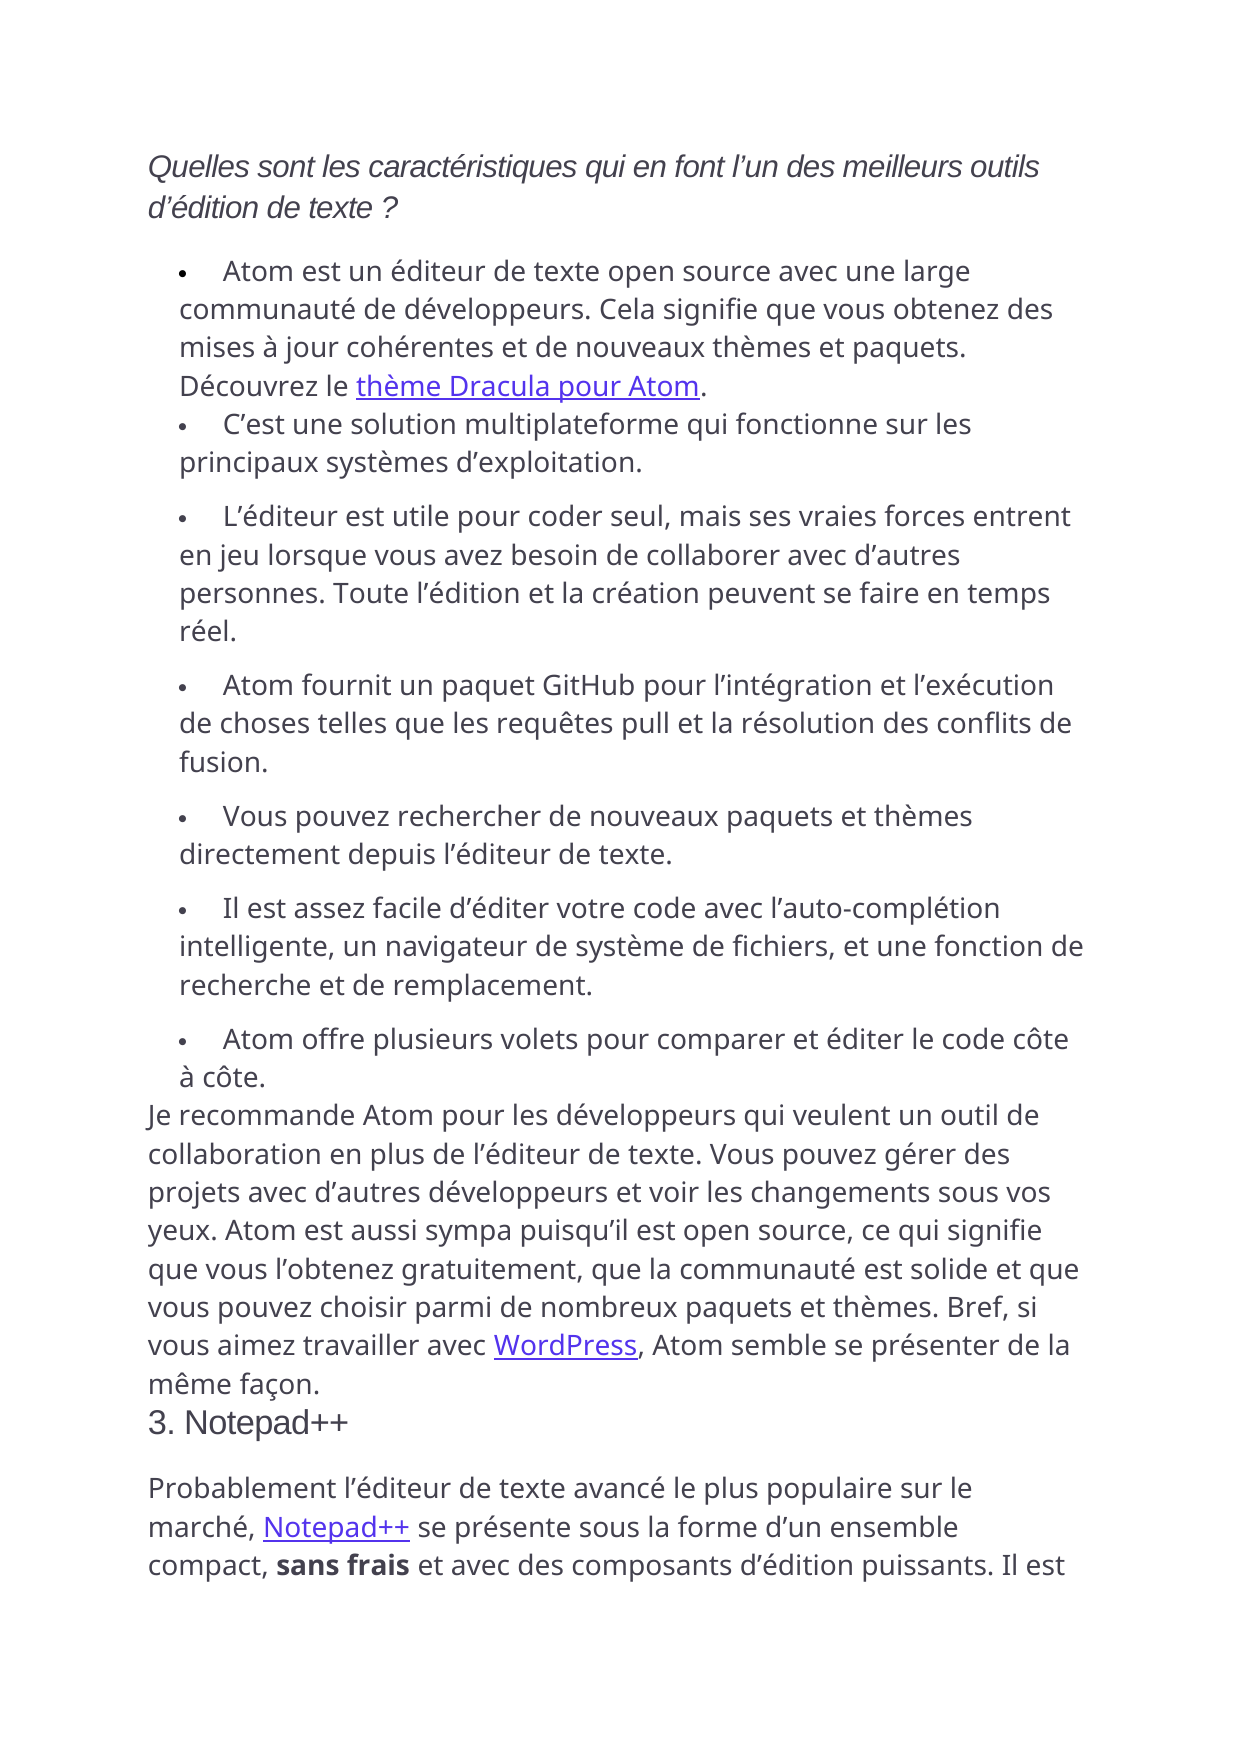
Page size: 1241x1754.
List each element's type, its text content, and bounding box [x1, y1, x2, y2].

text Je recommande Atom pour les développeurs qui veulent un outil de collaboration en plus de l’éditeur de texte. Vous pouvez gérer des projets avec d’autres développeurs et voir les changements sous vos yeux. Atom est aussi sympa puisqu’il est open source, ce qui signifie que vous l’obtenez gratuitement, que la communauté est solide et que vous pouvez choisir parmi de nombreux paquets et thèmes. Bref, si vous aimez travailler avec WordPress, Atom semble se présenter de la même façon. [148, 1096, 1093, 1402]
list Atom fournit un paquet GitHub pour l’intégration et l’exécution de choses telles que les requêtes pull et la résolution des conflits de fusion. [179, 666, 1093, 781]
list Il est assez facile d’éditer votre code avec l’auto-complétion intelligente, un navigateur de système de fichiers, et une fonction de recherche et de remplacement. [179, 888, 1093, 1003]
list Atom est un éditeur de texte open source avec une large communauté de développeurs. Cela signifie que vous obtenez des mises à jour cohérentes et de nouveaux thèmes et paquets. Découvrez le thème Dracula pour Atom. [179, 251, 1093, 404]
subtitle 3. Notepad++ [148, 1402, 1093, 1442]
list Atom offre plusieurs volets pour comparer et éditer le code côte à côte. [179, 1019, 1093, 1096]
list L’éditeur est utile pour coder seul, mais ses vraies forces entrent en jeu lorsque vous avez besoin de collaborer avec d’autres personnes. Toute l’édition et la création peuvent se faire en temps réel. [179, 497, 1093, 650]
list Vous pouvez rechercher de nouveaux paquets et thèmes directement depuis l’éditeur de texte. [179, 796, 1093, 873]
text Probablement l’éditeur de texte avancé le plus populaire sur le marché, Notepad++ se présente sous la forme d’un ensemble compact, sans frais et avec des composants d’édition puissants. Il est [148, 1469, 1093, 1584]
subtitle Quelles sont les caractéristiques qui en font l’un des meilleurs outils d’édition de texte ? [148, 148, 1093, 225]
list C’est une solution multiplateforme qui fonctionne sur les principaux systèmes d’exploitation. [179, 404, 1093, 481]
